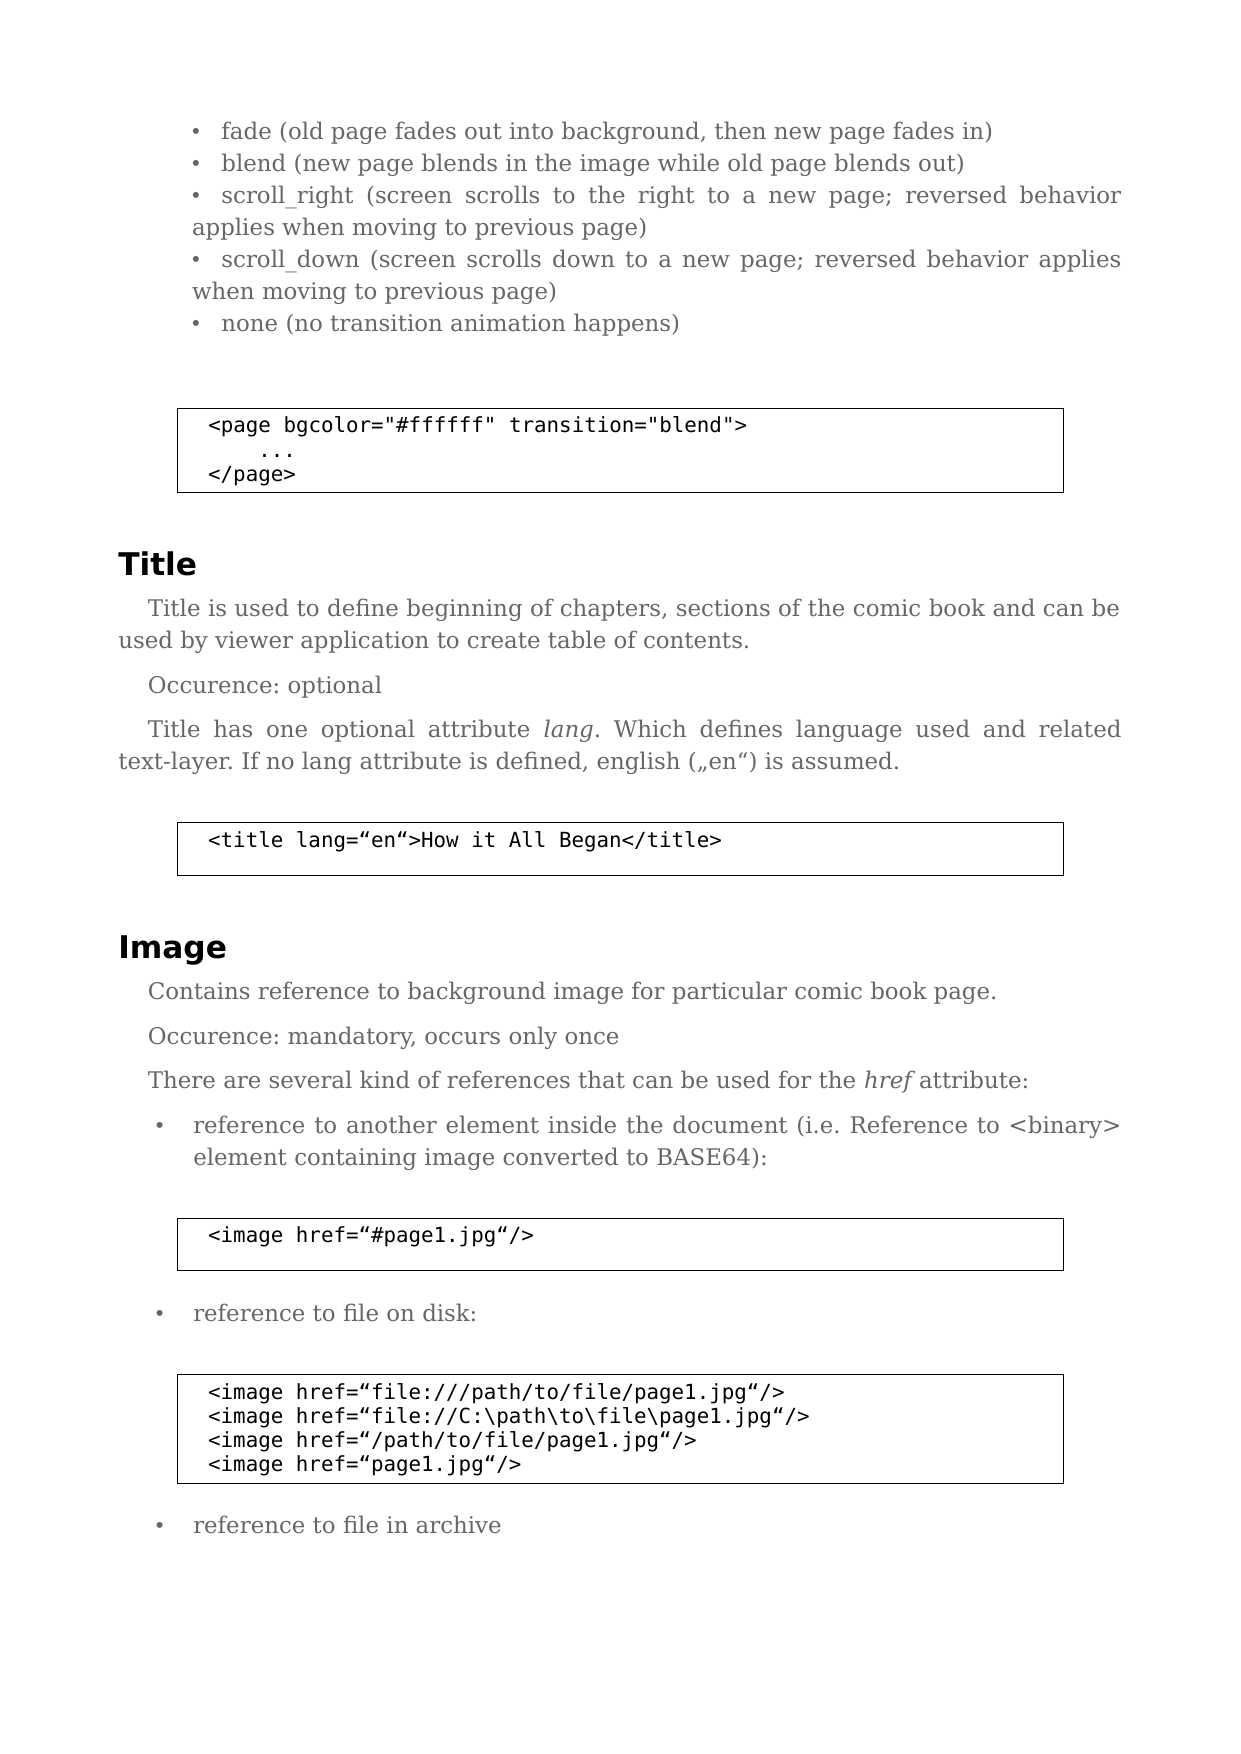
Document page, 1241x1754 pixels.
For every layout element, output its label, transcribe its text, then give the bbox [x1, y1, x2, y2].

table_header <title lang=“en“>How it All Began</title> [178, 823, 1063, 875]
text There are several kind of references that can be used for the href attribute: [118, 1067, 1122, 1094]
list reference to file on disk: [156, 1300, 1122, 1327]
list scroll_down (screen scrolls down to a new page; reversed behavior applies when moving to previous page) [162, 246, 1122, 305]
list fade (old page fades out into background, then new page fades in) [162, 118, 1122, 145]
table_header <page bgcolor="#ffffff" transition="blend"> ... </page> [178, 409, 1063, 492]
list reference to file in archive [156, 1512, 1122, 1539]
text Contains reference to background image for particular comic book page. [118, 978, 1122, 1005]
text Title has one optional attribute lang. Which defines language used and related text-layer. If no lang attribute is defined, english („en“) is assumed. [118, 716, 1122, 775]
list blend (new page blends in the image while old page blends out) [162, 150, 1122, 177]
table_header <image href=“file:///path/to/file/page1.jpg“/> <image href=“file://C:\path\to\file\page1.jpg“/> <image href=“/path/to/file/page1.jpg“/> <image href=“page1.jpg“/> [178, 1375, 1063, 1482]
list reference to another element inside the document (i.e. Reference to <binary> element containing image converted to BASE64): [156, 1112, 1122, 1170]
list scroll_right (screen scrolls to the right to a new page; reversed behavior applies when moving to previous page) [162, 182, 1122, 241]
text Title is used to define beginning of chapters, sections of the comic book and can be used by viewer application to create table of contents. [118, 595, 1122, 654]
subtitle Image [118, 929, 1122, 966]
list none (no transition animation happens) [162, 310, 1122, 337]
text Occurence: optional [118, 672, 1122, 698]
text Occurence: mandatory, occurs only once [118, 1023, 1122, 1049]
subtitle Title [118, 547, 1122, 583]
table_header <image href=“#page1.jpg“/> [178, 1219, 1063, 1270]
